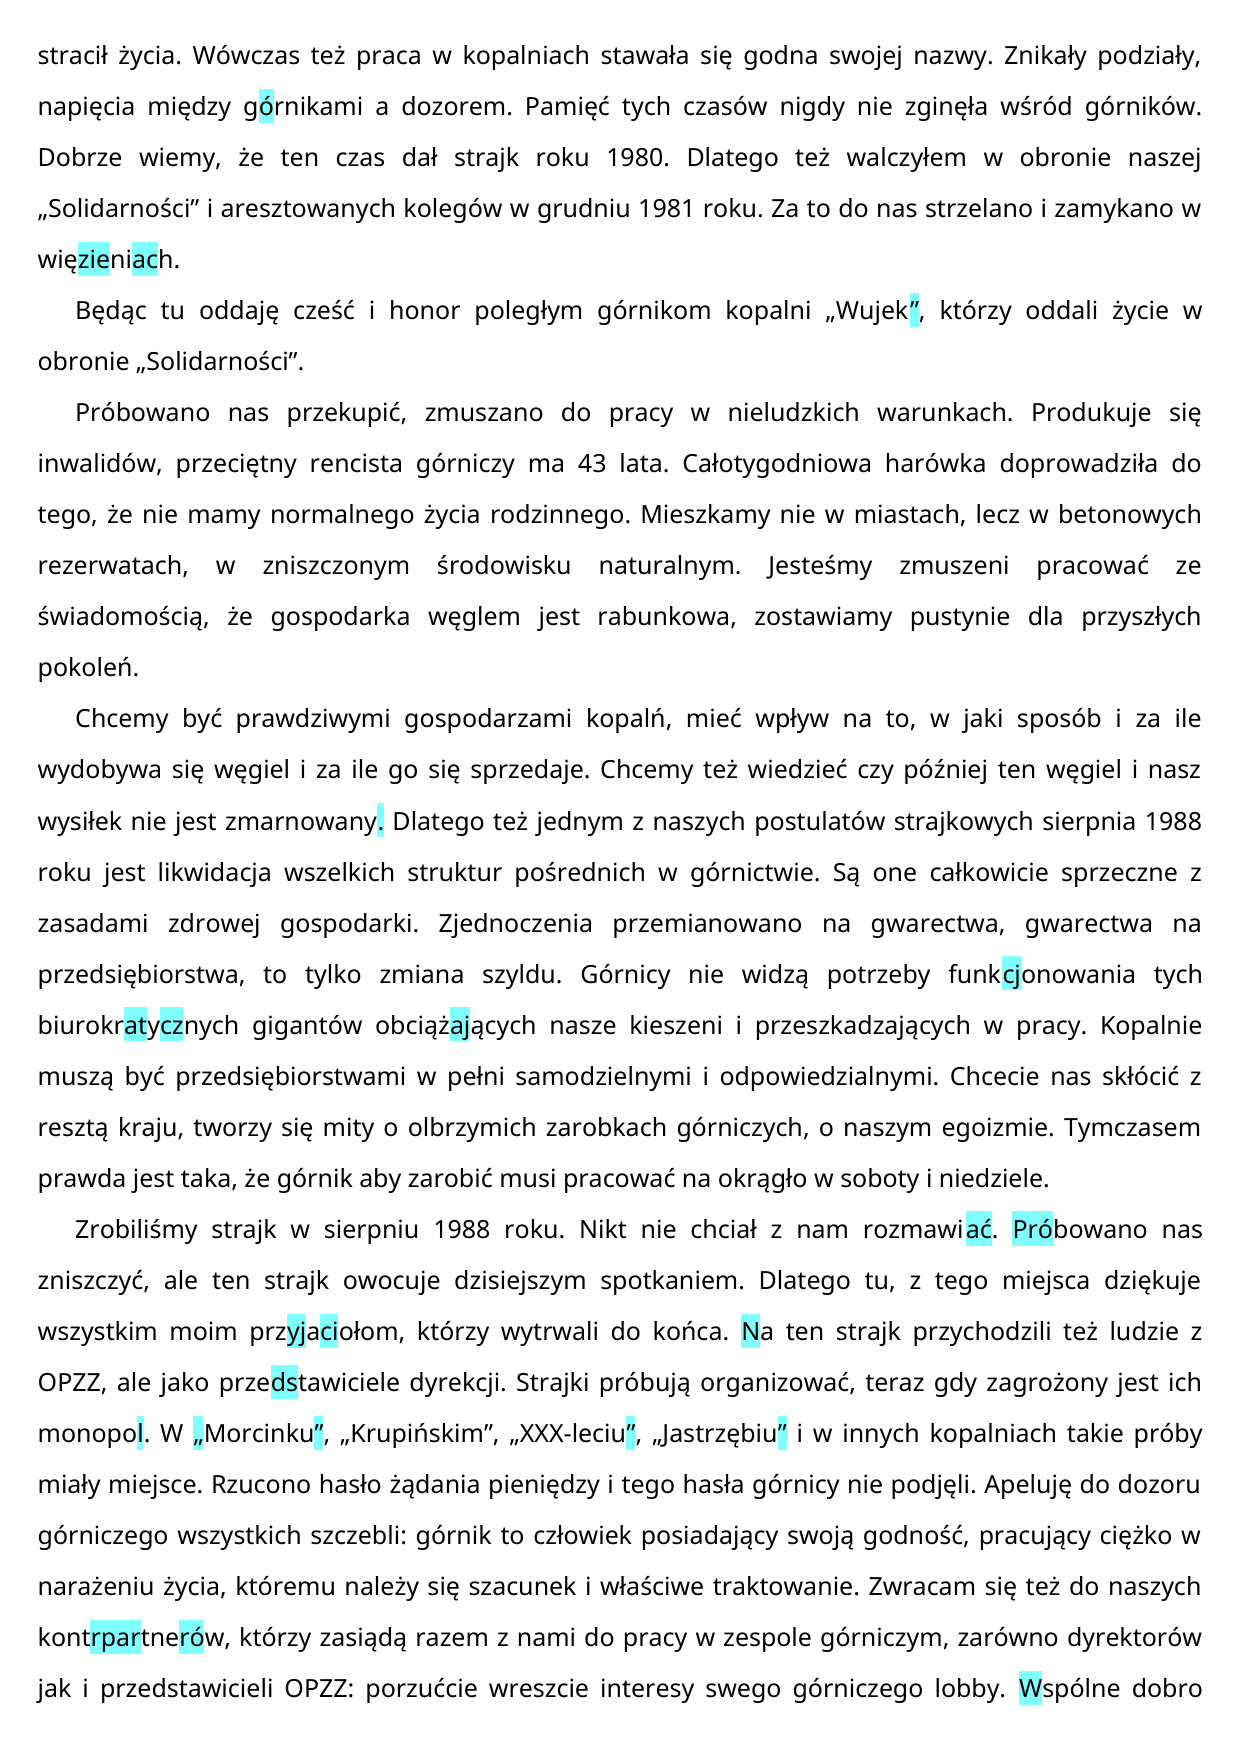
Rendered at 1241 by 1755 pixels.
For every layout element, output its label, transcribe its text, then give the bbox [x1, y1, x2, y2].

text Będąc tu oddaję cześć i honor poległym górnikom kopalni „Wujek”, którzy oddali życie w obronie „Solidarności”. [37, 293, 1203, 378]
text stracił życia. Wówczas też praca w kopalniach stawała się godna swojej nazwy. Znikały podziały, napięcia między górnikami a dozorem. Pamięć tych czasów nigdy nie zginęła wśród górników. Dobrze wiemy, że ten czas dał strajk roku 1980. Dlatego też walczyłem w obronie naszej „Solidarności” i aresztowanych kolegów w grudniu 1981 roku. Za to do nas strzelano i zamykano w więzieniach. [37, 37, 1203, 276]
text Próbowano nas przekupić, zmuszano do pracy w nieludzkich warunkach. Produkuje się inwalidów, przeciętny rencista górniczy ma 43 lata. Całotygodniowa harówka doprowadziła do tego, że nie mamy normalnego życia rodzinnego. Mieszkamy nie w miastach, lecz w betonowych rezerwatach, w zniszczonym środowisku naturalnym. Jesteśmy zmuszeni pracować ze świadomością, że gospodarka węglem jest rabunkowa, zostawiamy pustynie dla przyszłych pokoleń. [37, 395, 1203, 684]
text Chcemy być prawdziwymi gospodarzami kopalń, mieć wpływ na to, w jaki sposób i za ile wydobywa się węgiel i za ile go się sprzedaje. Chcemy też wiedzieć czy później ten węgiel i nasz wysiłek nie jest zmarnowany. Dlatego też jednym z naszych postulatów strajkowych sierpnia 1988 roku jest likwidacja wszelkich struktur pośrednich w górnictwie. Są one całkowicie sprzeczne z zasadami zdrowej gospodarki. Zjednoczenia przemianowano na gwarectwa, gwarectwa na przedsiębiorstwa, to tylko zmiana szyldu. Górnicy nie widzą potrzeby funkcjonowania tych biurokratycznych gigantów obciążających nasze kieszeni i przeszkadzających w pracy. Kopalnie muszą być przedsiębiorstwami w pełni samodzielnymi i odpowiedzialnymi. Chcecie nas skłócić z resztą kraju, tworzy się mity o olbrzymich zarobkach górniczych, o naszym egoizmie. Tymczasem prawda jest taka, że górnik aby zarobić musi pracować na okrągło w soboty i niedziele. [37, 701, 1203, 1194]
text Zrobiliśmy strajk w sierpniu 1988 roku. Nikt nie chciał z nam rozmawiać. Próbowano nas zniszczyć, ale ten strajk owocuje dzisiejszym spotkaniem. Dlatego tu, z tego miejsca dziękuje wszystkim moim przyjaciołom, którzy wytrwali do końca. Na ten strajk przychodzili też ludzie z OPZZ, ale jako przedstawiciele dyrekcji. Strajki próbują organizować, teraz gdy zagrożony jest ich monopol. W „Morcinku”, „Krupińskim”, „XXX-leciu”, „Jastrzębiu” i w innych kopalniach takie próby miały miejsce. Rzucono hasło żądania pieniędzy i tego hasła górnicy nie podjęli. Apeluję do dozoru górniczego wszystkich szczebli: górnik to człowiek posiadający swoją godność, pracujący ciężko w narażeniu życia, któremu należy się szacunek i właściwe traktowanie. Zwracam się też do naszych kontrpartnerów, którzy zasiądą razem z nami do pracy w zespole górniczym, zarówno dyrektorów jak i przedstawicieli OPZZ: porzućcie wreszcie interesy swego górniczego lobby. Wspólne dobro [37, 1211, 1203, 1705]
